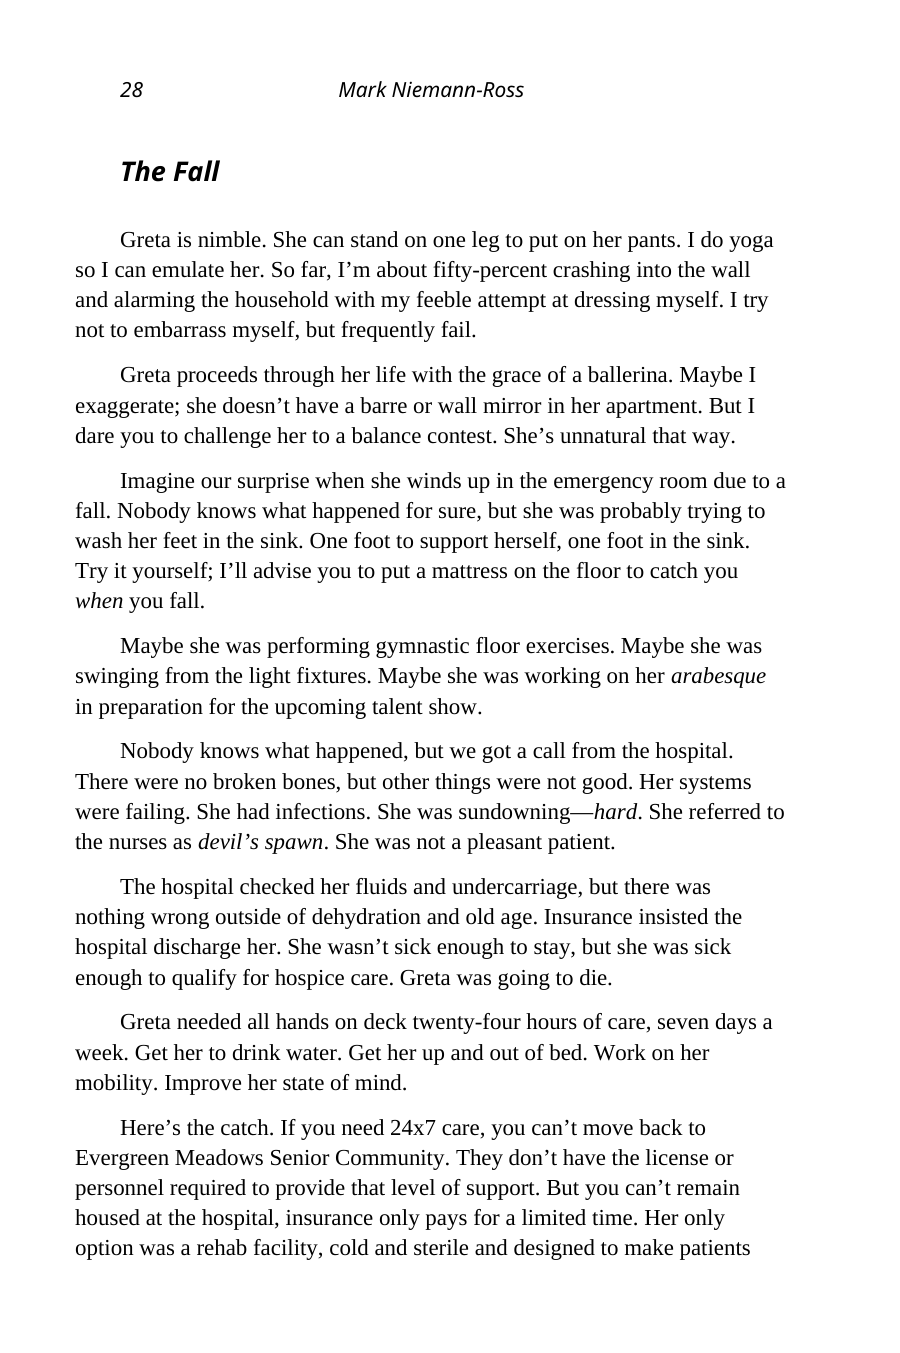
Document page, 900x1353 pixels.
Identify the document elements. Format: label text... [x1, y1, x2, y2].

text The hospital checked her fluids and undercarriage, but there was nothing wrong outside of dehydration and old age. Insurance insisted the hospital discharge her. She wasn’t sick enough to stay, but she was sick enough to qualify for hospice care. Greta was going to die. [75, 873, 787, 990]
text Greta is nimble. She can stand on one leg to put on her pants. I do yoga so I can emulate her. So far, I’m about fifty-percent crashing into the wall and alarming the household with my feeble attempt at dressing myself. I try not to embarrass myself, but frequently fail. [75, 226, 787, 343]
text Maybe she was performing gymnastic floor exercises. Maybe she was swinging from the light fixtures. Maybe she was working on her arabesque in preparation for the upcoming talent show. [75, 632, 787, 719]
text Imagine our surprise when she winds up in the emergency room due to a fall. Nobody knows what happened for sure, but she was probably trying to wash her feet in the sink. One foot to support herself, one foot in the sink. Try it yourself; I’ll advise you to put a mattress on the floor to catch you when you fall. [75, 467, 787, 614]
subtitle The Fall [75, 152, 787, 189]
text Greta needed all hands on deck twenty-four hours of care, seven days a week. Get her to drink water. Get her up and out of bed. Work on her mobility. Improve her state of mind. [75, 1008, 787, 1095]
text Nobody knows what happened, but we got a call from the hospital. There were no broken bones, but other things were not good. Her systems were failing. She had infections. She was sundowning—hard. She referred to the nurses as devil’s spawn. She was not a pleasant patient. [75, 738, 787, 854]
text Here’s the catch. If you need 24x7 care, you can’t move back to Evergreen Meadows Senior Community. They don’t have the license or personnel required to provide that level of support. But you can’t remain housed at the hospital, insurance only pays for a limited time. Her only option was a rehab facility, cold and sterile and designed to make patients [75, 1114, 787, 1261]
text Greta proceeds through her life with the grace of a ballerina. Maybe I exaggerate; she doesn’t have a barre or wall mirror in her apartment. But I dare you to challenge her to a balance contest. She’s unnatural that way. [75, 362, 787, 448]
